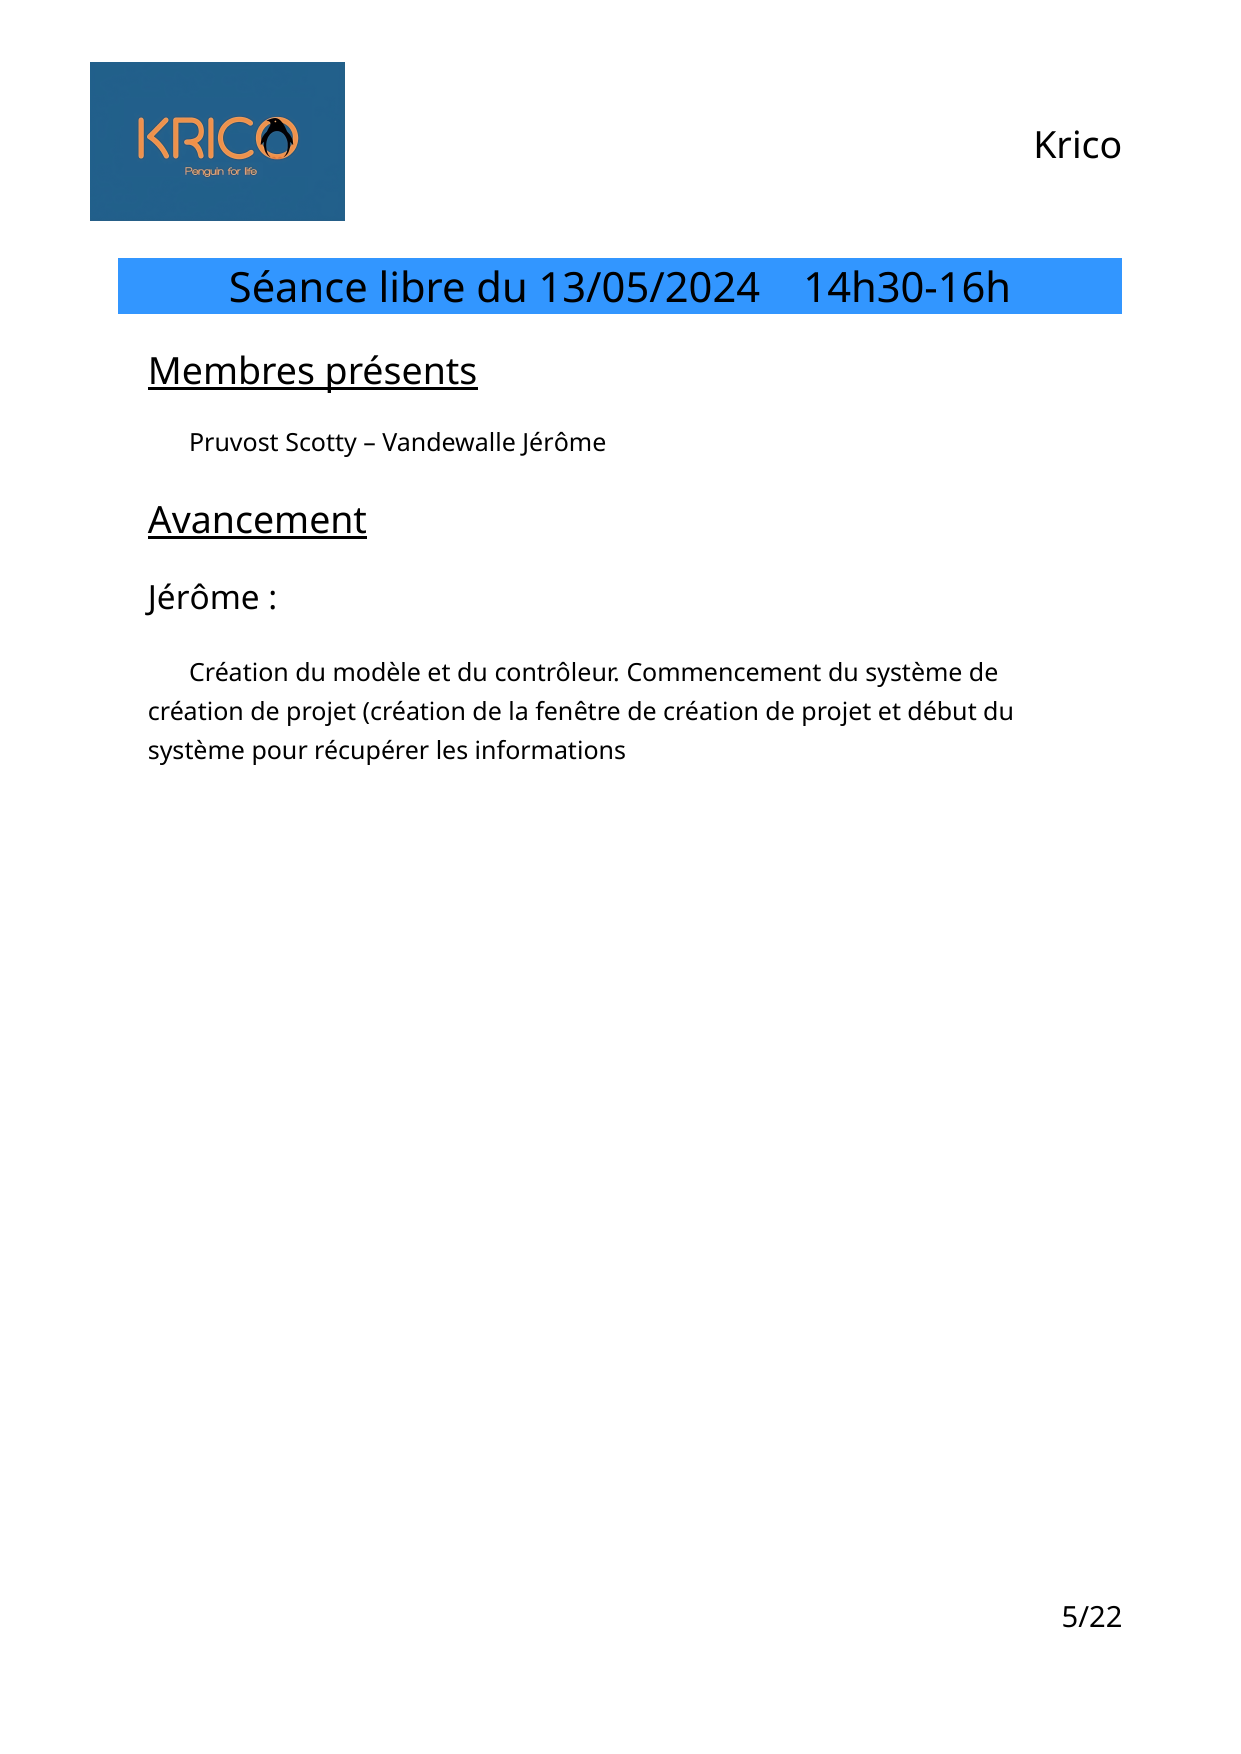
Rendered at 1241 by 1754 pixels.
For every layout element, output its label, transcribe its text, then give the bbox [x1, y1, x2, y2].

picture [90, 62, 345, 221]
subtitle Séance libre du 13/05/2024 14h30-16h [118, 258, 1122, 314]
subtitle Avancement [148, 493, 1122, 544]
text Création du modèle et du contrôleur. Commencement du système de création de projet (création de la fenêtre de création de projet et début du système pour récupérer les informations [148, 654, 1093, 767]
subtitle Jérôme : [148, 574, 1122, 619]
text Pruvost Scotty – Vandewalle Jérôme [148, 424, 1093, 458]
subtitle Membres présents [148, 344, 1122, 395]
